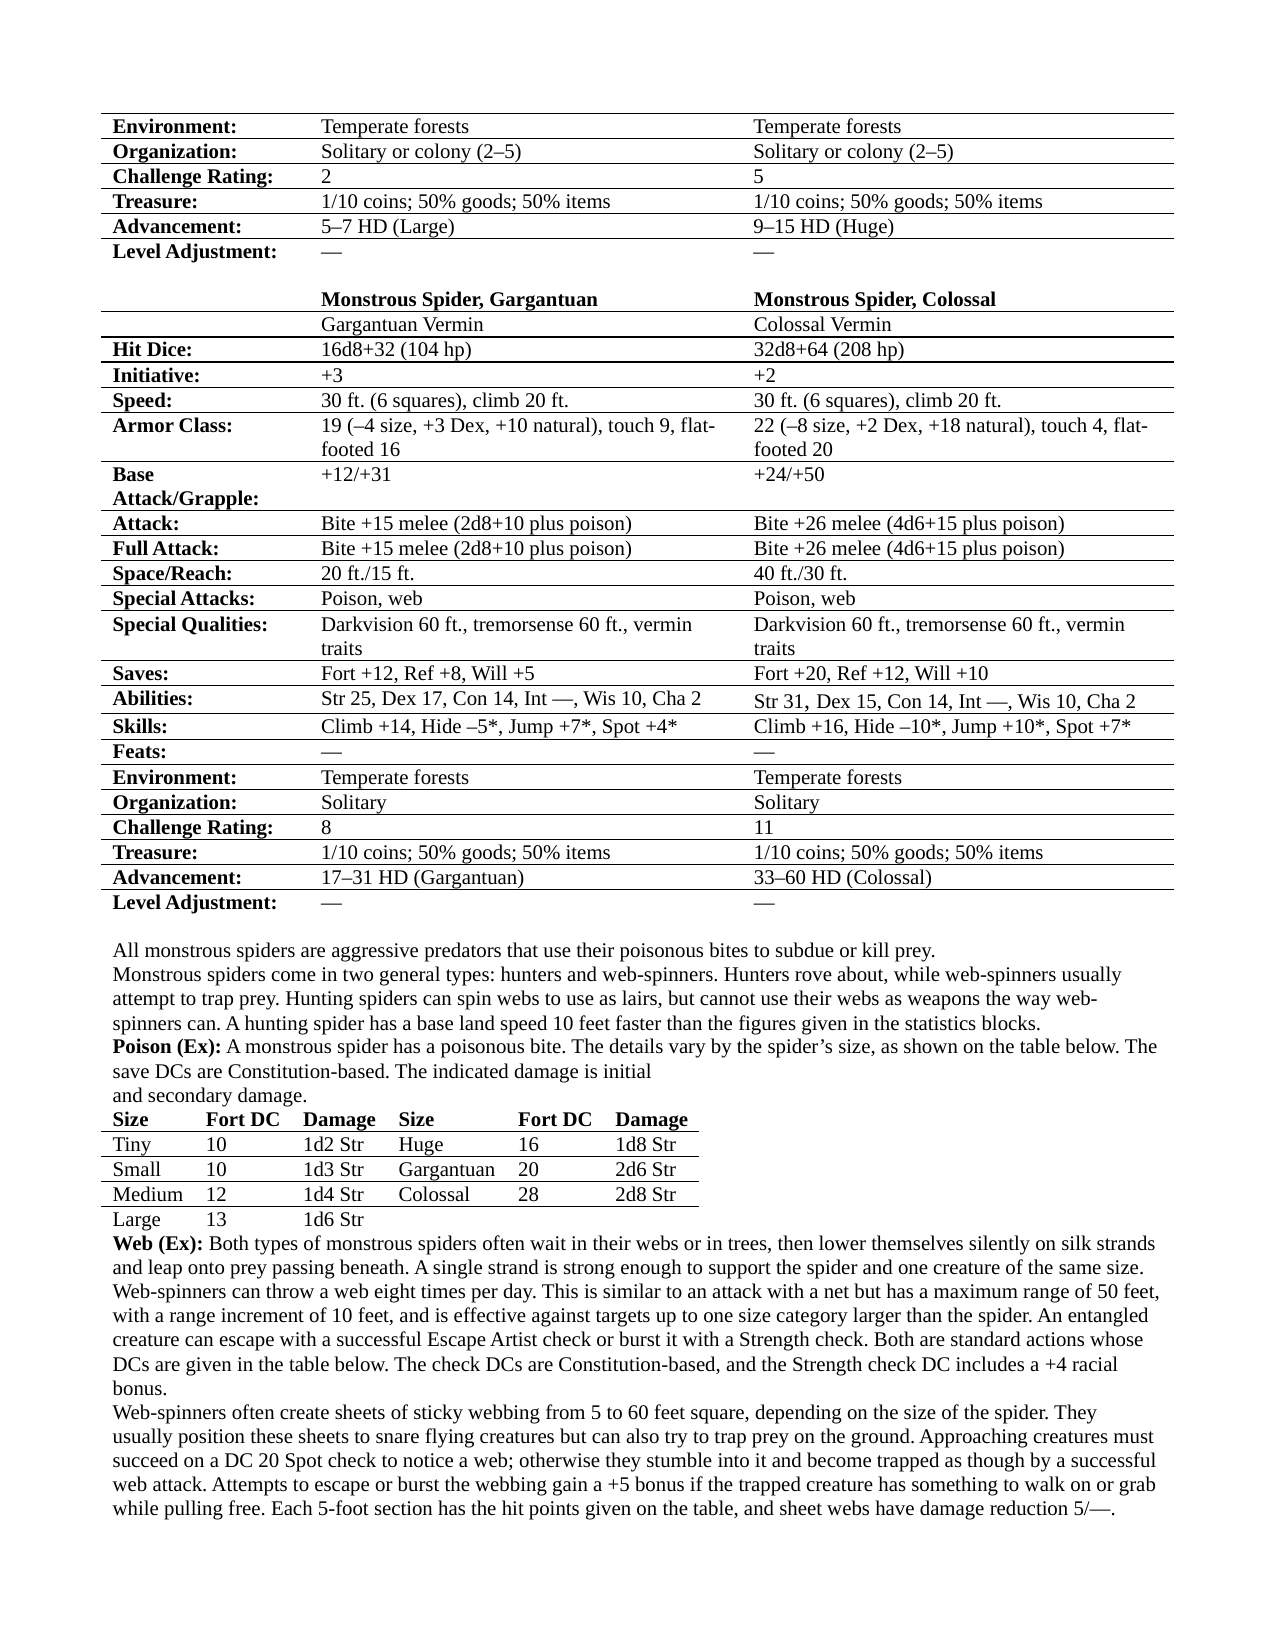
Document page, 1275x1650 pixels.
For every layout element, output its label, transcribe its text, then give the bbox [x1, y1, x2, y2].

table_cell 30 ft. (6 squares), climb 20 ft. [743, 388, 1174, 412]
table_cell Darkvision 60 ft., tremorsense 60 ft., vermin traits [743, 611, 1174, 659]
table_cell Special Qualities: [101, 611, 309, 659]
table_cell 2d8 Str [604, 1182, 699, 1206]
table_cell Solitary or colony (2–5) [310, 139, 742, 163]
text Poison (Ex): A monstrous spider has a poisonous bite. The details vary by the spider’s size, as shown on the table below. The save DCs are Constitution-based. The indicated damage is initial [112, 1034, 1162, 1083]
table_cell Organization: [101, 790, 309, 814]
table_cell 1/10 coins; 50% goods; 50% items [310, 840, 742, 864]
table_cell Initiative: [101, 363, 309, 387]
table_cell 19 (–4 size, +3 Dex, +10 natural), touch 9, flat-footed 16 [310, 413, 742, 461]
text and secondary damage. [112, 1083, 1162, 1107]
table_cell 1d6 Str [292, 1207, 387, 1231]
table_cell Feats: [101, 740, 309, 763]
table_cell Bite +15 melee (2d8+10 plus poison) [310, 536, 742, 560]
table_header Fort DC [194, 1107, 292, 1131]
table_cell 1/10 coins; 50% goods; 50% items [310, 189, 742, 213]
table_cell 10 [194, 1157, 292, 1181]
table_cell Environment: [101, 765, 309, 789]
table_cell Saves: [101, 661, 309, 685]
table_cell — [310, 239, 742, 263]
table_cell 8 [310, 815, 742, 839]
table_cell 1d4 Str [292, 1182, 387, 1206]
table_cell Abilities: [101, 686, 309, 713]
table_cell [387, 1207, 507, 1231]
table_cell Poison, web [743, 586, 1174, 610]
table_cell Climb +16, Hide –10*, Jump +10*, Spot +7* [743, 714, 1174, 738]
table_header Monstrous Spider, Gargantuan [310, 287, 742, 311]
table_cell Special Attacks: [101, 586, 309, 610]
table_cell [604, 1207, 699, 1231]
table_cell Fort +12, Ref +8, Will +5 [310, 661, 742, 685]
table_cell 2 [310, 164, 742, 188]
table_header [101, 287, 309, 311]
table_cell — [310, 740, 742, 763]
table_cell 30 ft. (6 squares), climb 20 ft. [310, 388, 742, 412]
table_cell Solitary [743, 790, 1174, 814]
table_cell 17–31 HD (Gargantuan) [310, 865, 742, 889]
table_cell Bite +26 melee (4d6+15 plus poison) [743, 536, 1174, 560]
table_cell Organization: [101, 139, 309, 163]
text Web-spinners often create sheets of sticky webbing from 5 to 60 feet square, depending on the size of the spider. They usually position these sheets to snare flying creatures but can also try to trap prey on the ground. Approaching creatures must succeed on a DC 20 Spot check to notice a web; otherwise they stumble into it and become trapped as though by a successful web attack. Attempts to escape or burst the webbing gain a +5 bonus if the trapped creature has something to walk on or grab while pulling free. Each 5-foot section has the hit points given on the table, and sheet webs have damage reduction 5/—. [112, 1399, 1162, 1520]
table_cell 20 ft./15 ft. [310, 561, 742, 585]
table_cell Tiny [101, 1132, 194, 1156]
table_header Fort DC [507, 1107, 604, 1131]
table_cell +2 [743, 363, 1174, 387]
table_cell 1d3 Str [292, 1157, 387, 1181]
table_cell Attack: [101, 511, 309, 535]
table_cell +24/+50 [743, 462, 1174, 510]
table_cell 1d8 Str [604, 1132, 699, 1156]
table_cell 16d8+32 (104 hp) [310, 338, 742, 361]
table_cell Poison, web [310, 586, 742, 610]
table_cell 12 [194, 1182, 292, 1206]
table_cell 1d2 Str [292, 1132, 387, 1156]
table_cell Treasure: [101, 189, 309, 213]
table_cell Gargantuan [387, 1157, 507, 1181]
table_cell Skills: [101, 714, 309, 738]
table_cell 20 [507, 1157, 604, 1181]
table_cell Colossal Vermin [743, 312, 1174, 336]
table_cell Level Adjustment: [101, 890, 309, 914]
table_cell Speed: [101, 388, 309, 412]
table_cell [507, 1207, 604, 1231]
table_cell 1/10 coins; 50% goods; 50% items [743, 840, 1174, 864]
table_cell Medium [101, 1182, 194, 1206]
table_cell 9–15 HD (Huge) [742, 214, 1174, 238]
table_cell Space/Reach: [101, 561, 309, 585]
table_header Size [101, 1107, 194, 1131]
table_cell 11 [743, 815, 1174, 839]
table_cell 13 [194, 1207, 292, 1231]
table_cell 33–60 HD (Colossal) [743, 865, 1174, 889]
table_cell Challenge Rating: [101, 815, 309, 839]
table_header Monstrous Spider, Colossal [743, 287, 1174, 311]
table_header Damage [604, 1107, 699, 1131]
table_cell 2d6 Str [604, 1157, 699, 1181]
table_cell Treasure: [101, 840, 309, 864]
table_cell Base Attack/Grapple: [101, 462, 309, 510]
table_cell Hit Dice: [101, 338, 309, 361]
table_cell [101, 312, 309, 336]
table_cell Solitary [310, 790, 742, 814]
table_cell 16 [507, 1132, 604, 1156]
table_cell Armor Class: [101, 413, 309, 461]
table_cell Challenge Rating: [101, 164, 309, 188]
table_cell — [743, 740, 1174, 763]
table_cell 40 ft./30 ft. [743, 561, 1174, 585]
table_cell Temperate forests [310, 765, 742, 789]
table_cell Climb +14, Hide –5*, Jump +7*, Spot +4* [310, 714, 742, 738]
table_cell Temperate forests [742, 114, 1174, 138]
table_cell Huge [387, 1132, 507, 1156]
table_cell 5–7 HD (Large) [310, 214, 742, 238]
table_cell 1/10 coins; 50% goods; 50% items [742, 189, 1174, 213]
table_cell Fort +20, Ref +12, Will +10 [743, 661, 1174, 685]
table_cell — [742, 239, 1174, 263]
table_cell 32d8+64 (208 hp) [743, 338, 1174, 361]
table_cell Str 31, Dex 15, Con 14, Int —, Wis 10, Cha 2 [743, 686, 1174, 713]
table_cell +3 [310, 363, 742, 387]
table_cell — [310, 890, 742, 914]
text Monstrous spiders come in two general types: hunters and web-spinners. Hunters rove about, while web-spinners usually attempt to trap prey. Hunting spiders can spin webs to use as lairs, but cannot use their webs as weapons the way web-spinners can. A hunting spider has a base land speed 10 feet faster than the figures given in the statistics blocks. [112, 962, 1162, 1034]
table_cell Bite +26 melee (4d6+15 plus poison) [743, 511, 1174, 535]
table_cell Bite +15 melee (2d8+10 plus poison) [310, 511, 742, 535]
table_cell Colossal [387, 1182, 507, 1206]
table_cell Temperate forests [310, 114, 742, 138]
text Web (Ex): Both types of monstrous spiders often wait in their webs or in trees, then lower themselves silently on silk strands and leap onto prey passing beneath. A single strand is strong enough to support the spider and one creature of the same size. Web-spinners can throw a web eight times per day. This is similar to an attack with a net but has a maximum range of 50 feet, with a range increment of 10 feet, and is effective against targets up to one size category larger than the spider. An entangled creature can escape with a successful Escape Artist check or burst it with a Strength check. Both are standard actions whose DCs are given in the table below. The check DCs are Constitution-based, and the Strength check DC includes a +4 racial bonus. [112, 1231, 1162, 1399]
table_cell Level Adjustment: [101, 239, 309, 263]
table_cell Small [101, 1157, 194, 1181]
table_cell Advancement: [101, 865, 309, 889]
table_cell 10 [194, 1132, 292, 1156]
table_cell Temperate forests [743, 765, 1174, 789]
table_cell Large [101, 1207, 194, 1231]
table_cell 28 [507, 1182, 604, 1206]
table_cell Solitary or colony (2–5) [742, 139, 1174, 163]
table_cell +12/+31 [310, 462, 742, 510]
table_cell Gargantuan Vermin [310, 312, 742, 336]
table_cell Darkvision 60 ft., tremorsense 60 ft., vermin traits [310, 611, 742, 659]
table_cell Full Attack: [101, 536, 309, 560]
table_header Size [387, 1107, 507, 1131]
table_cell Environment: [101, 114, 309, 138]
table_cell Advancement: [101, 214, 309, 238]
table_cell 5 [742, 164, 1174, 188]
table_header Damage [292, 1107, 387, 1131]
table_cell — [743, 890, 1174, 914]
table_cell 22 (–8 size, +2 Dex, +18 natural), touch 4, flat-footed 20 [743, 413, 1174, 461]
text All monstrous spiders are aggressive predators that use their poisonous bites to subdue or kill prey. [112, 938, 1162, 962]
table_cell Str 25, Dex 17, Con 14, Int —, Wis 10, Cha 2 [310, 686, 742, 713]
